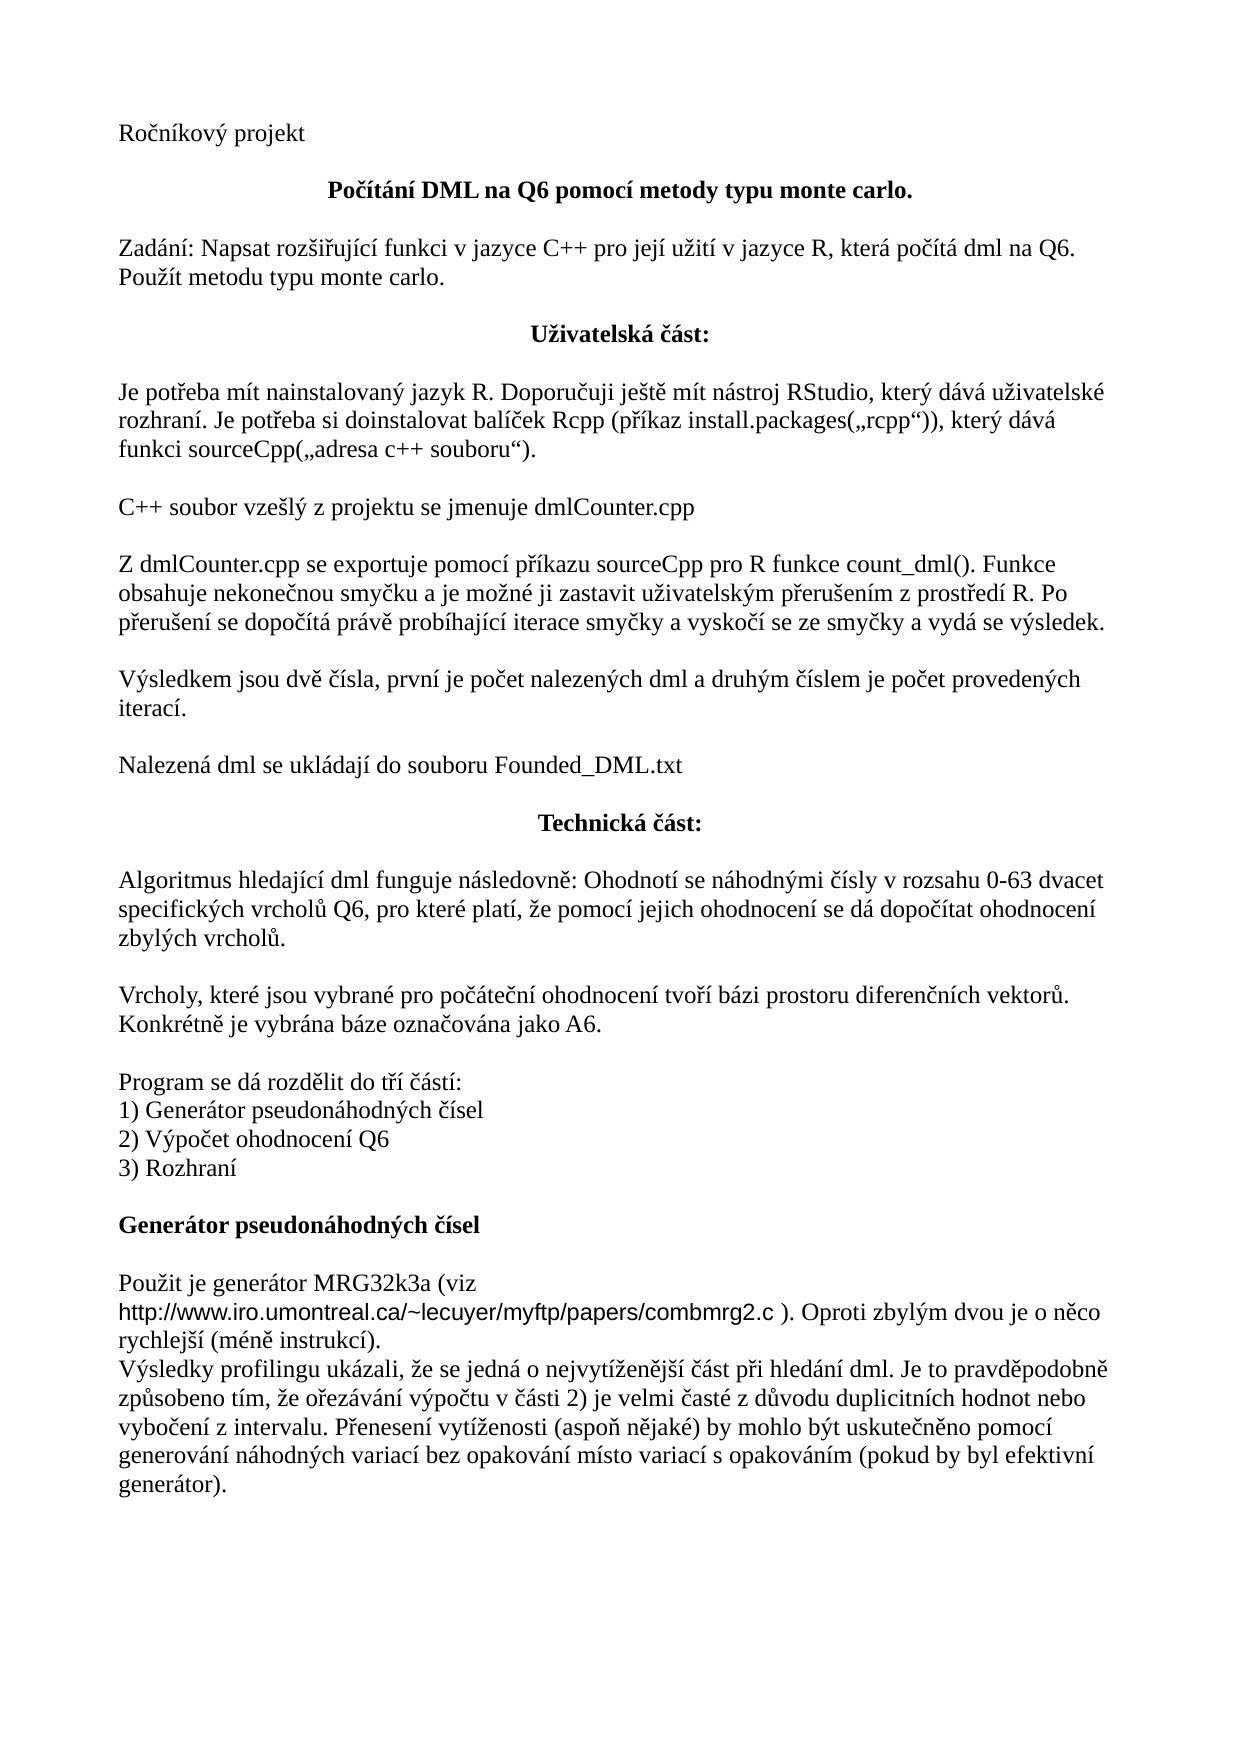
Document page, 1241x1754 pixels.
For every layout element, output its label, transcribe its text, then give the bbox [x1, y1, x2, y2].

text Generátor pseudonáhodných čísel [118, 1211, 1122, 1239]
text Je potřeba mít nainstalovaný jazyk R. Doporučuji ještě mít nástroj RStudio, který dává uživatelské rozhraní. Je potřeba si doinstalovat balíček Rcpp (příkaz install.packages(„rcpp“)), který dává funkci sourceCpp(„adresa c++ souboru“). [118, 377, 1122, 463]
text Použit je generátor MRG32k3a (viz http://www.iro.umontreal.ca/~lecuyer/myftp/papers/combmrg2.c ). Oproti zbylým dvou je o něco rychlejší (méně instrukcí). [118, 1268, 1122, 1354]
text Zadání: Napsat rozšiřující funkci v jazyce C++ pro její užití v jazyce R, která počítá dml na Q6. Použít metodu typu monte carlo. [118, 233, 1122, 291]
text Uživatelská část: [118, 319, 1122, 348]
text Počítání DML na Q6 pomocí metody typu monte carlo. [118, 176, 1122, 204]
text Z dmlCounter.cpp se exportuje pomocí příkazu sourceCpp pro R funkce count_dml(). Funkce obsahuje nekonečnou smyčku a je možné ji zastavit uživatelským přerušením z prostředí R. Po přerušení se dopočítá právě probíhající iterace smyčky a vyskočí se ze smyčky a vydá se výsledek. [118, 549, 1122, 636]
text Technická část: [118, 808, 1122, 837]
text 1) Generátor pseudonáhodných čísel [118, 1096, 1122, 1124]
text Vrcholy, které jsou vybrané pro počáteční ohodnocení tvoří bázi prostoru diferenčních vektorů. Konkrétně je vybrána báze označována jako A6. [118, 981, 1122, 1038]
text 3) Rozhraní [118, 1153, 1122, 1182]
text Nalezená dml se ukládají do souboru Founded_DML.txt [118, 751, 1122, 779]
text Program se dá rozdělit do tří částí: [118, 1067, 1122, 1096]
text 2) Výpočet ohodnocení Q6 [118, 1124, 1122, 1153]
text Výsledkem jsou dvě čísla, první je počet nalezených dml a druhým číslem je počet provedených iterací. [118, 664, 1122, 722]
text Výsledky profilingu ukázali, že se jedná o nejvytíženější část při hledání dml. Je to pravděpodobně způsobeno tím, že ořezávání výpočtu v části 2) je velmi časté z důvodu duplicitních hodnot nebo vybočení z intervalu. Přenesení vytíženosti (aspoň nějaké) by mohlo být uskutečněno pomocí generování náhodných variací bez opakování místo variací s opakováním (pokud by byl efektivní generátor). [118, 1354, 1122, 1498]
text C++ soubor vzešlý z projektu se jmenuje dmlCounter.cpp [118, 492, 1122, 521]
text Algoritmus hledající dml funguje následovně: Ohodnotí se náhodnými čísly v rozsahu 0-63 dvacet specifických vrcholů Q6, pro které platí, že pomocí jejich ohodnocení se dá dopočítat ohodnocení zbylých vrcholů. [118, 866, 1122, 952]
text Ročníkový projekt [118, 118, 1122, 147]
